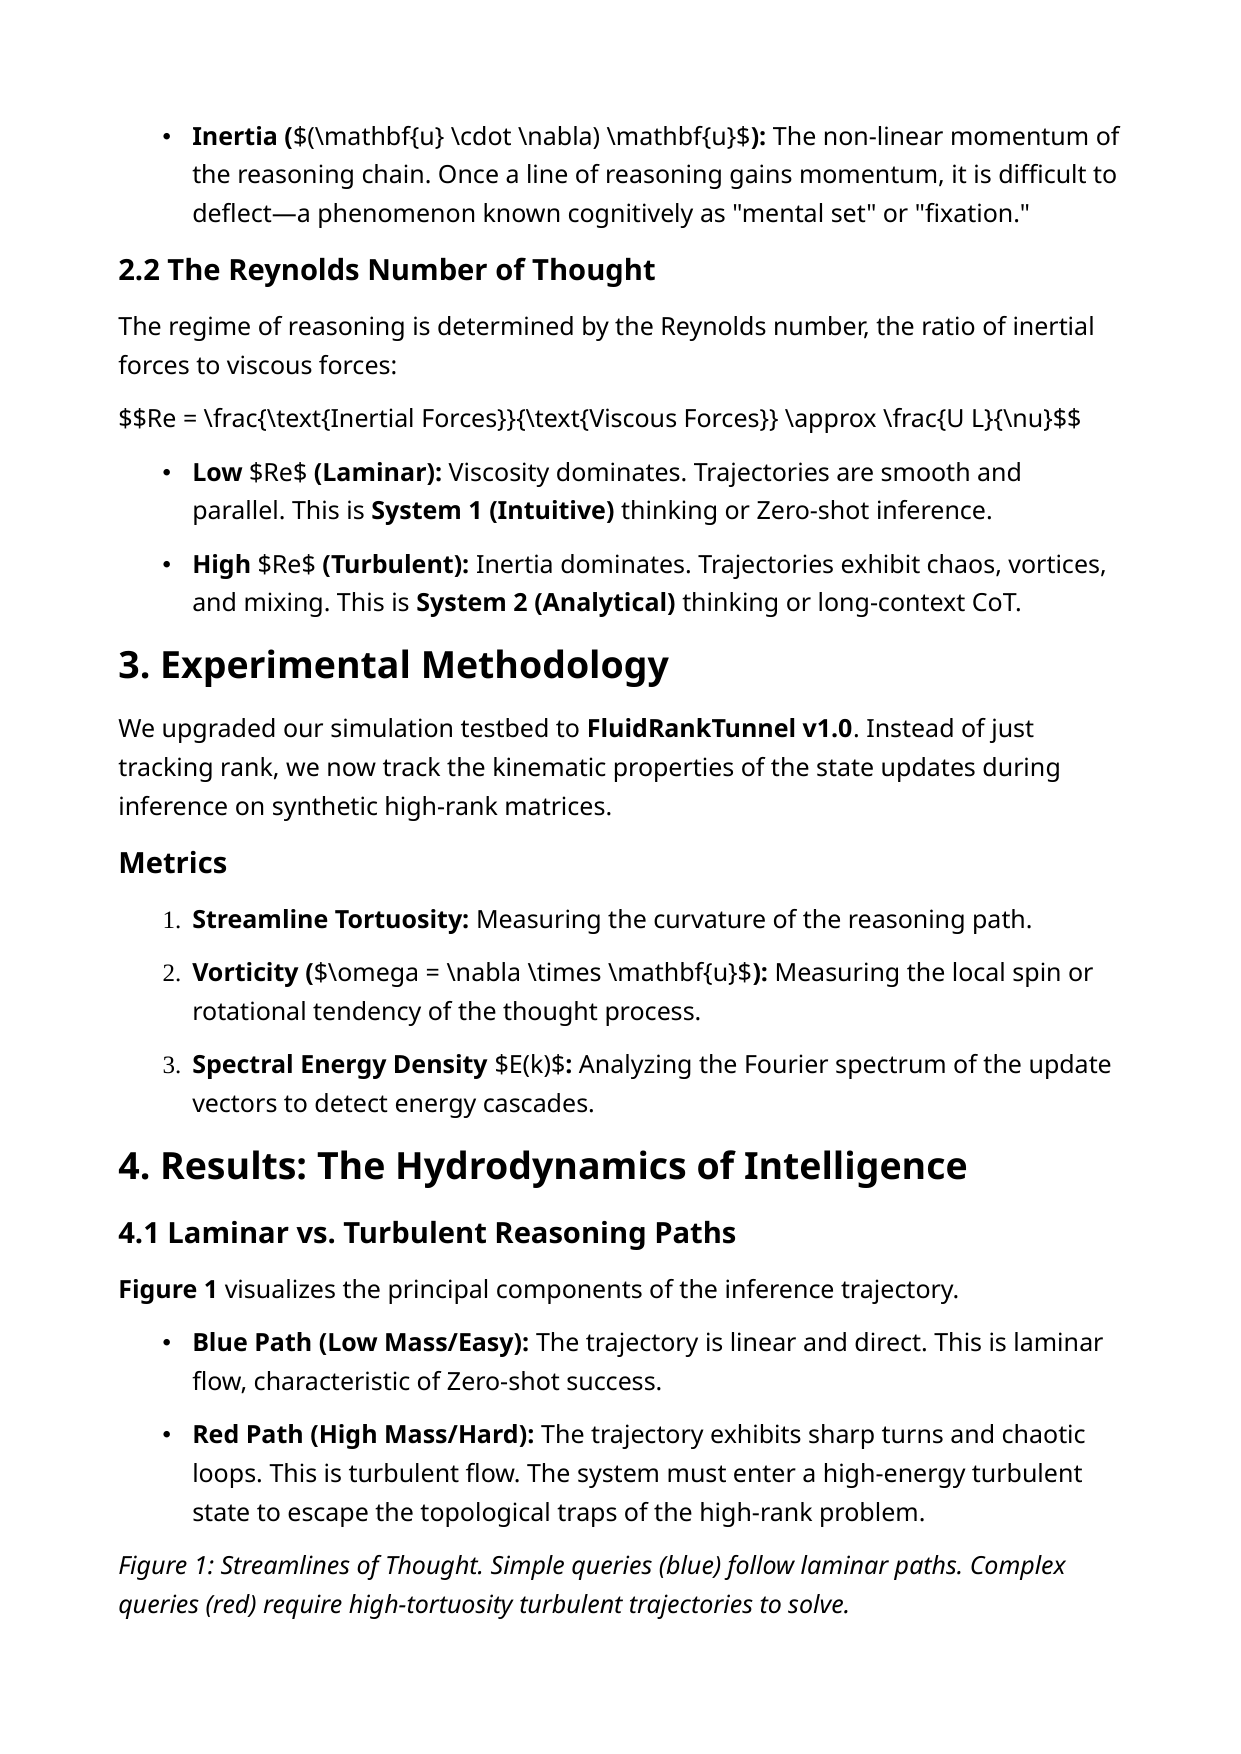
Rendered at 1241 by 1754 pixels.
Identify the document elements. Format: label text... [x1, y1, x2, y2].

subtitle Metrics [118, 842, 1122, 882]
list Red Path (High Mass/Hard): The trajectory exhibits sharp turns and chaotic loops. This is turbulent flow. The system must enter a high-energy turbulent state to escape the topological traps of the high-rank problem. [162, 1417, 1122, 1529]
text $$Re = \frac{\text{Inertial Forces}}{\text{Viscous Forces}} \approx \frac{U L}{\nu}$$ [118, 401, 1122, 435]
text Figure 1: Streamlines of Thought. Simple queries (blue) follow laminar paths. Complex queries (red) require high-tortuosity turbulent trajectories to solve. [118, 1548, 1122, 1621]
subtitle 4. Results: The Hydrodynamics of Intelligence [118, 1139, 1122, 1190]
list High $Re$ (Turbulent): Inertia dominates. Trajectories exhibit chaos, vortices, and mixing. This is System 2 (Analytical) thinking or long-context CoT. [162, 546, 1122, 619]
subtitle 4.1 Laminar vs. Turbulent Reasoning Paths [118, 1212, 1122, 1252]
list Streamline Tortuosity: Measuring the curvature of the reasoning path. [162, 902, 1122, 936]
list Spectral Energy Density $E(k)$: Analyzing the Fourier spectrum of the update vectors to detect energy cascades. [162, 1047, 1122, 1120]
list Vorticity ($\omega = \nabla \times \mathbf{u}$): Measuring the local spin or rotational tendency of the thought process. [162, 955, 1122, 1028]
list Inertia ($(\mathbf{u} \cdot \nabla) \mathbf{u}$): The non-linear momentum of the reasoning chain. Once a line of reasoning gains momentum, it is difficult to deflect—a phenomenon known cognitively as "mental set" or "fixation." [162, 118, 1122, 230]
list Low $Re$ (Laminar): Viscosity dominates. Trajectories are smooth and parallel. This is System 1 (Intuitive) thinking or Zero-shot inference. [162, 454, 1122, 527]
subtitle 3. Experimental Methodology [118, 638, 1122, 689]
text We upgraded our simulation testbed to FluidRankTunnel v1.0. Instead of just tracking rank, we now track the kinematic properties of the state updates during inference on synthetic high-rank matrices. [118, 711, 1122, 823]
list Blue Path (Low Mass/Easy): The trajectory is linear and direct. This is laminar flow, characteristic of Zero-shot success. [162, 1325, 1122, 1398]
text Figure 1 visualizes the principal components of the inference trajectory. [118, 1272, 1122, 1306]
subtitle 2.2 The Reynolds Number of Thought [118, 249, 1122, 289]
text The regime of reasoning is determined by the Reynolds number, the ratio of inertial forces to viscous forces: [118, 309, 1122, 382]
